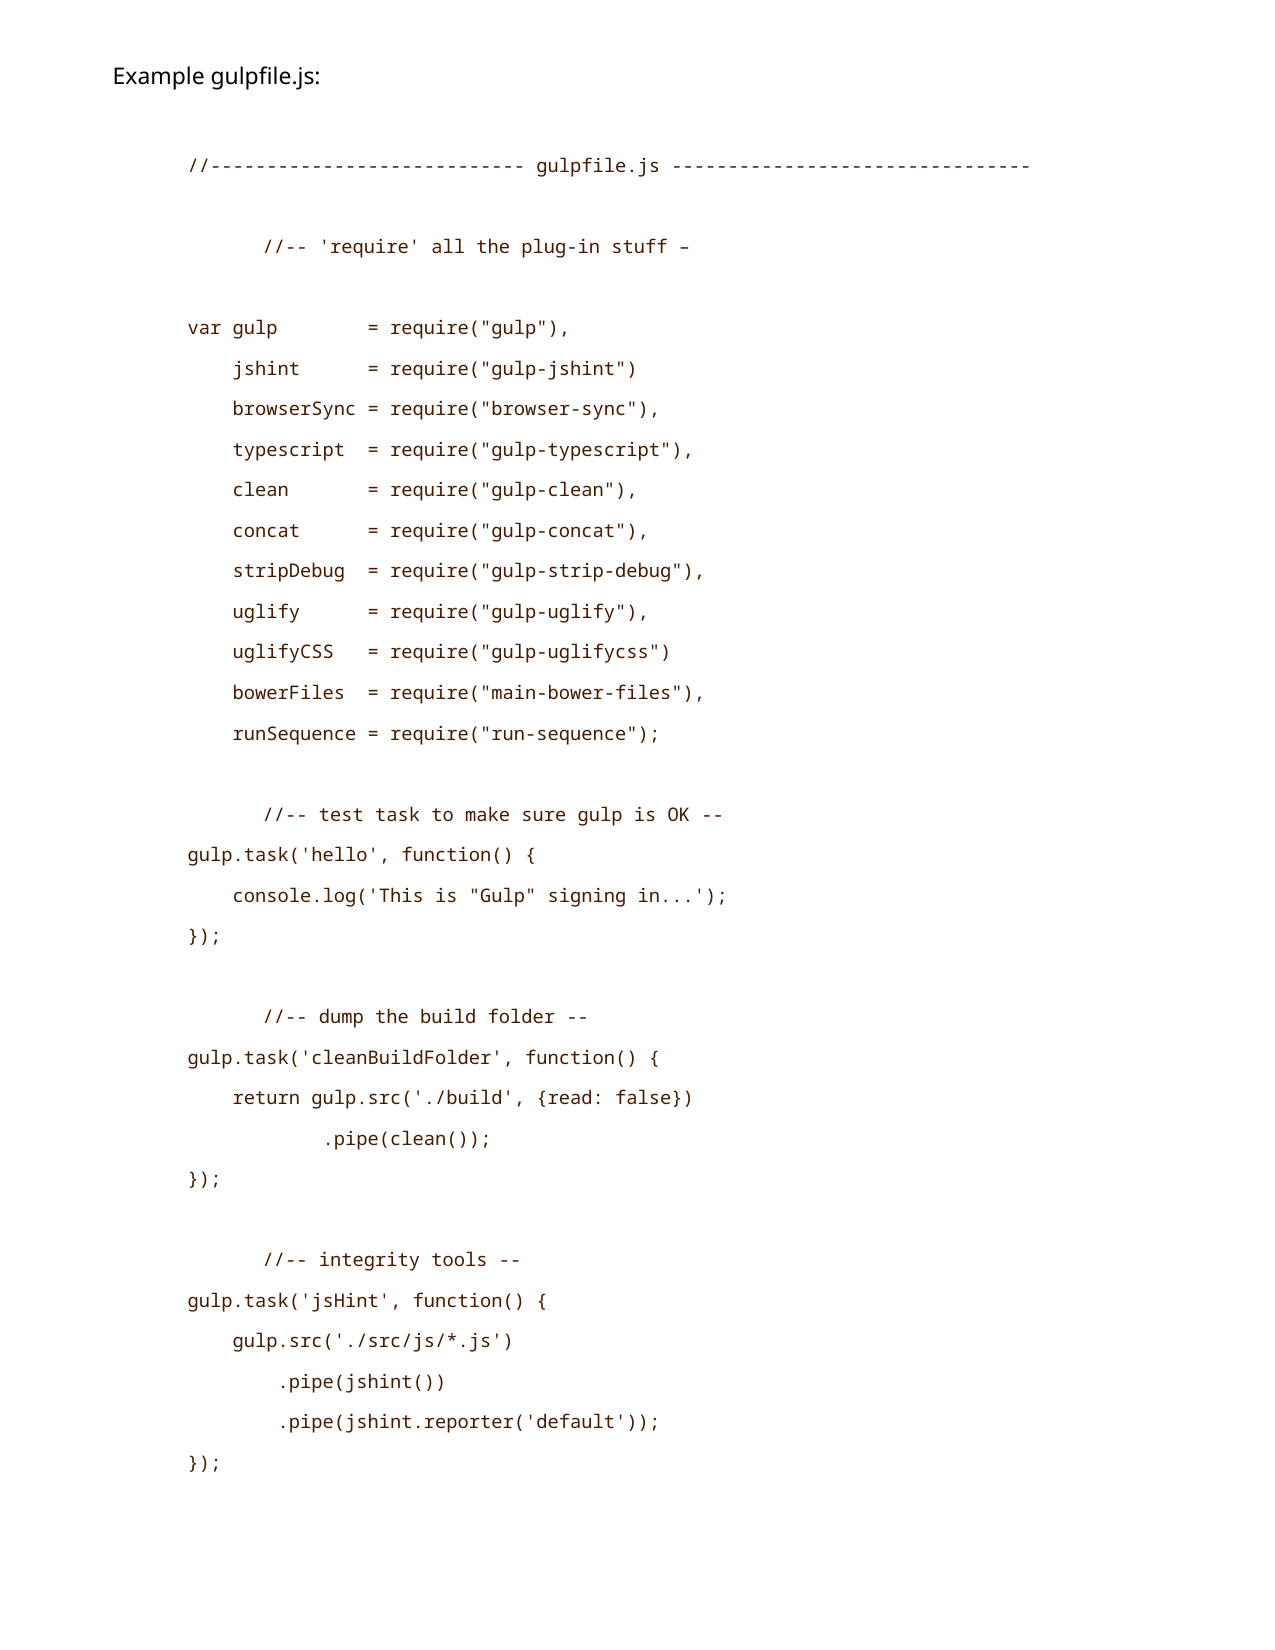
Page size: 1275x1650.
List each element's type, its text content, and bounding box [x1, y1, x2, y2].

text browserSync = require("browser-sync"), [187, 396, 1162, 421]
text //-- integrity tools -- [187, 1247, 1162, 1272]
text .pipe(jshint.reporter('default')); [187, 1409, 1162, 1434]
text //-- 'require' all the plug-in stuff – [187, 233, 1162, 259]
text uglify = require("gulp-uglify"), [187, 598, 1162, 624]
text gulp.src('./src/js/*.js') [187, 1328, 1162, 1353]
text //---------------------------- gulpfile.js -------------------------------- [187, 152, 1162, 178]
text var gulp = require("gulp"), [187, 314, 1162, 340]
text console.log('This is "Gulp" signing in...'); [187, 882, 1162, 907]
text Example gulpfile.js: [112, 60, 1162, 91]
text }); [187, 1166, 1162, 1191]
text bowerFiles = require("main-bower-files"), [187, 679, 1162, 705]
text clean = require("gulp-clean"), [187, 477, 1162, 502]
text concat = require("gulp-concat"), [187, 517, 1162, 543]
text gulp.task('cleanBuildFolder', function() { [187, 1044, 1162, 1069]
text //-- dump the build folder -- [187, 1003, 1162, 1029]
text return gulp.src('./build', {read: false}) [187, 1084, 1162, 1110]
text .pipe(jshint()) [187, 1368, 1162, 1394]
text gulp.task('jsHint', function() { [187, 1287, 1162, 1313]
text }); [187, 922, 1162, 948]
text uglifyCSS = require("gulp-uglifycss") [187, 639, 1162, 664]
text jshint = require("gulp-jshint") [187, 355, 1162, 381]
text //-- test task to make sure gulp is OK -- [187, 801, 1162, 826]
text }); [187, 1449, 1162, 1475]
text typescript = require("gulp-typescript"), [187, 436, 1162, 462]
text runSequence = require("run-sequence"); [187, 720, 1162, 745]
text .pipe(clean()); [187, 1125, 1162, 1151]
text gulp.task('hello', function() { [187, 841, 1162, 867]
text stripDebug = require("gulp-strip-debug"), [187, 558, 1162, 583]
